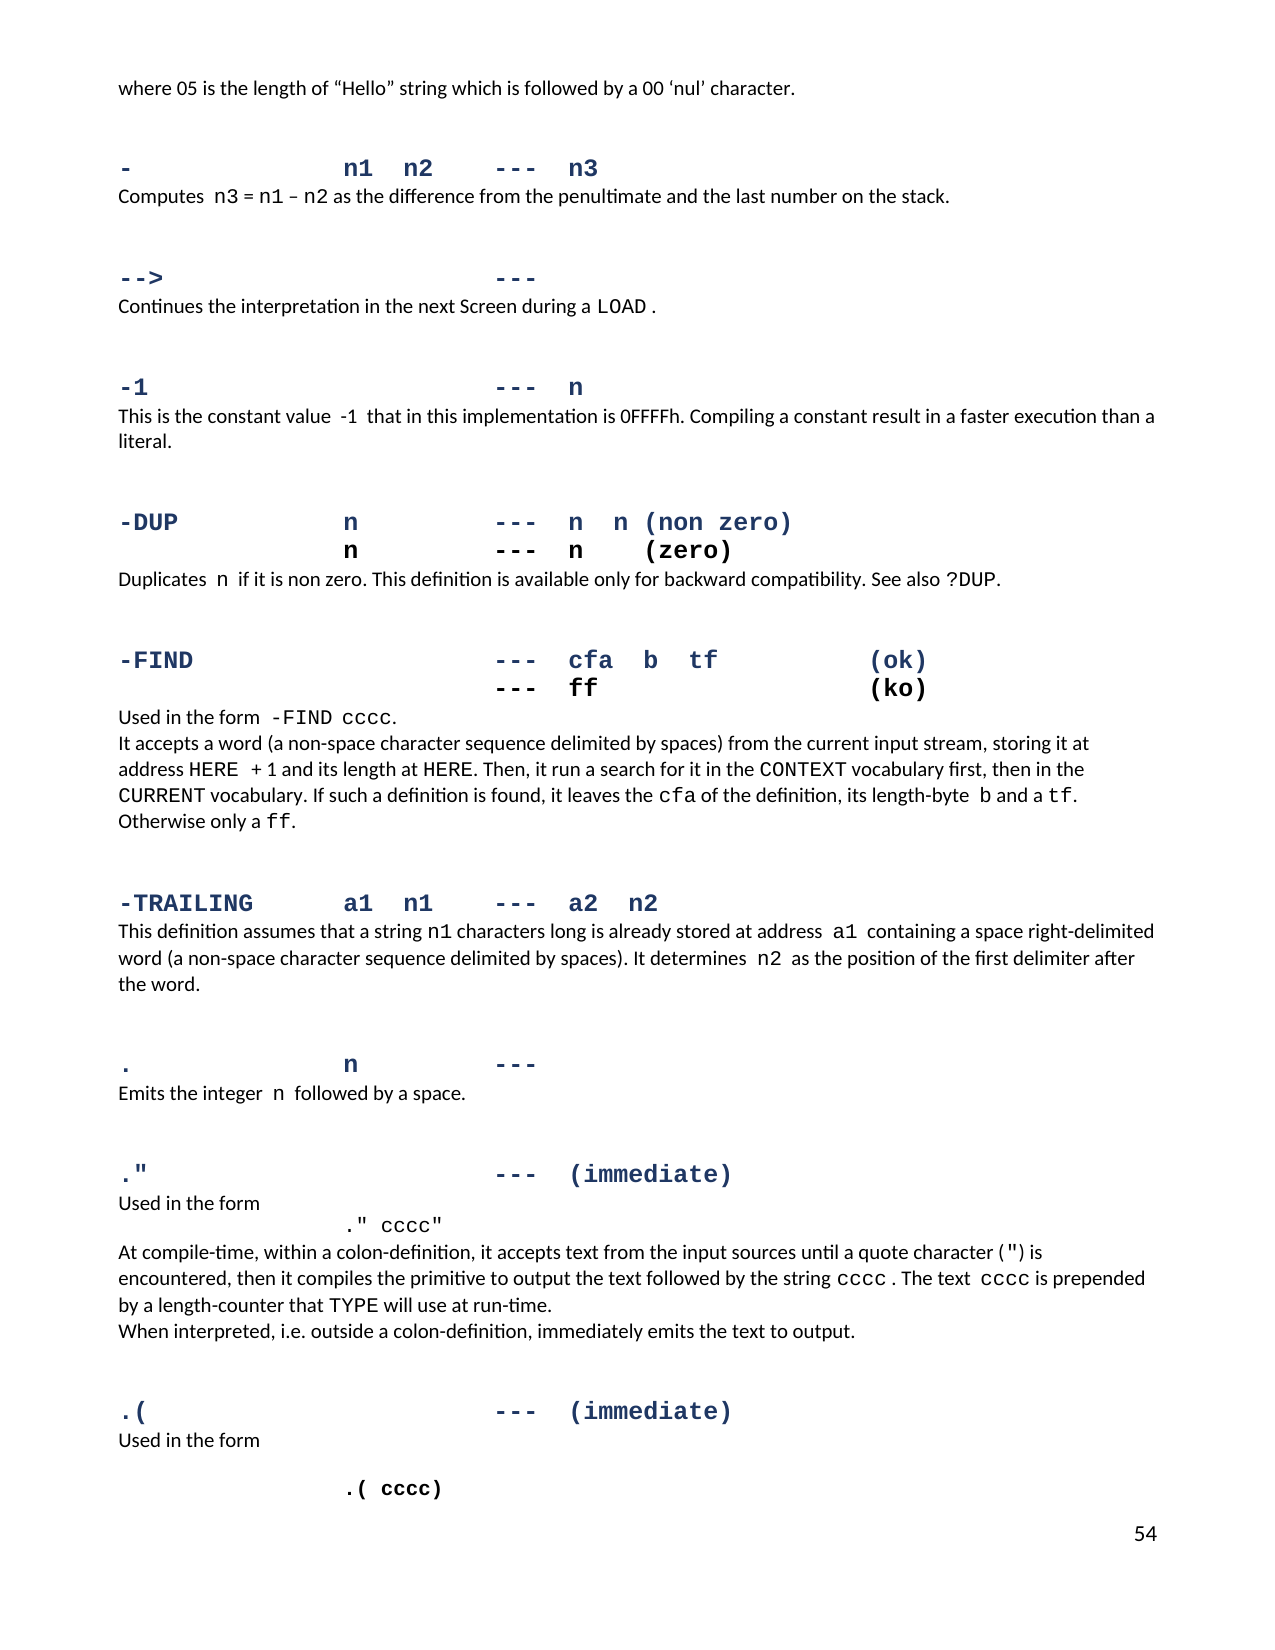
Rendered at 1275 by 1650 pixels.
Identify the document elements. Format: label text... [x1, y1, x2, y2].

subtitle . n --- [118, 1052, 1157, 1080]
subtitle -1 --- n [118, 375, 1157, 403]
text Used in the form [118, 1190, 1157, 1215]
subtitle ." --- (immediate) [118, 1162, 1157, 1190]
text It accepts a word (a non-space character sequence delimited by spaces) from the current input stream, storing it at address HERE + 1 and its length at HERE. Then, it run a search for it in the CONTEXT vocabulary first, then in the CURRENT vocabulary. If such a definition is found, it leaves the cfa of the definition, its length-byte b and a tf. Otherwise only a ff. [118, 730, 1157, 835]
text When interpreted, i.e. outside a colon-definition, immediately emits the text to output. [118, 1318, 1157, 1344]
text --- ff (ko) [118, 676, 1157, 704]
subtitle -TRAILING a1 n1 --- a2 n2 [118, 890, 1157, 918]
text Used in the form [118, 1427, 1157, 1453]
subtitle - n1 n2 --- n3 [118, 155, 1157, 184]
subtitle -FIND --- cfa b tf (ok) [118, 647, 1157, 676]
text where 05 is the length of “Hello” string which is followed by a 00 ‘nul’ character. [118, 75, 1157, 100]
subtitle --> --- [118, 265, 1157, 293]
text Emits the integer n followed by a space. [118, 1080, 1157, 1107]
text At compile-time, within a colon-definition, it accepts text from the input sources until a quote character (") is encountered, then it compiles the primitive to output the text followed by the string cccc . The text cccc is prepended by a length-counter that TYPE will use at run-time. [118, 1239, 1157, 1318]
text This is the constant value -1 that in this implementation is 0FFFFh. Compiling a constant result in a faster execution than a literal. [118, 403, 1157, 454]
text Continues the interpretation in the next Screen during a LOAD . [118, 293, 1157, 320]
text ." cccc" [118, 1215, 1157, 1239]
text Duplicates n if it is non zero. This definition is available only for backward compatibility. See also ?DUP. [118, 566, 1157, 592]
subtitle .( --- (immediate) [118, 1399, 1157, 1427]
text This definition assumes that a string n1 characters long is already stored at address a1 containing a space right-delimited word (a non-space character sequence delimited by spaces). It determines n2 as the position of the first delimiter after the word. [118, 918, 1157, 997]
text n --- n (zero) [118, 537, 1157, 566]
text .( cccc) [118, 1478, 1157, 1502]
text Used in the form -FIND cccc. [118, 704, 1157, 730]
subtitle -DUP n --- n n (non zero) [118, 509, 1157, 537]
text Computes n3 = n1 – n2 as the difference from the penultimate and the last number on the stack. [118, 184, 1157, 210]
